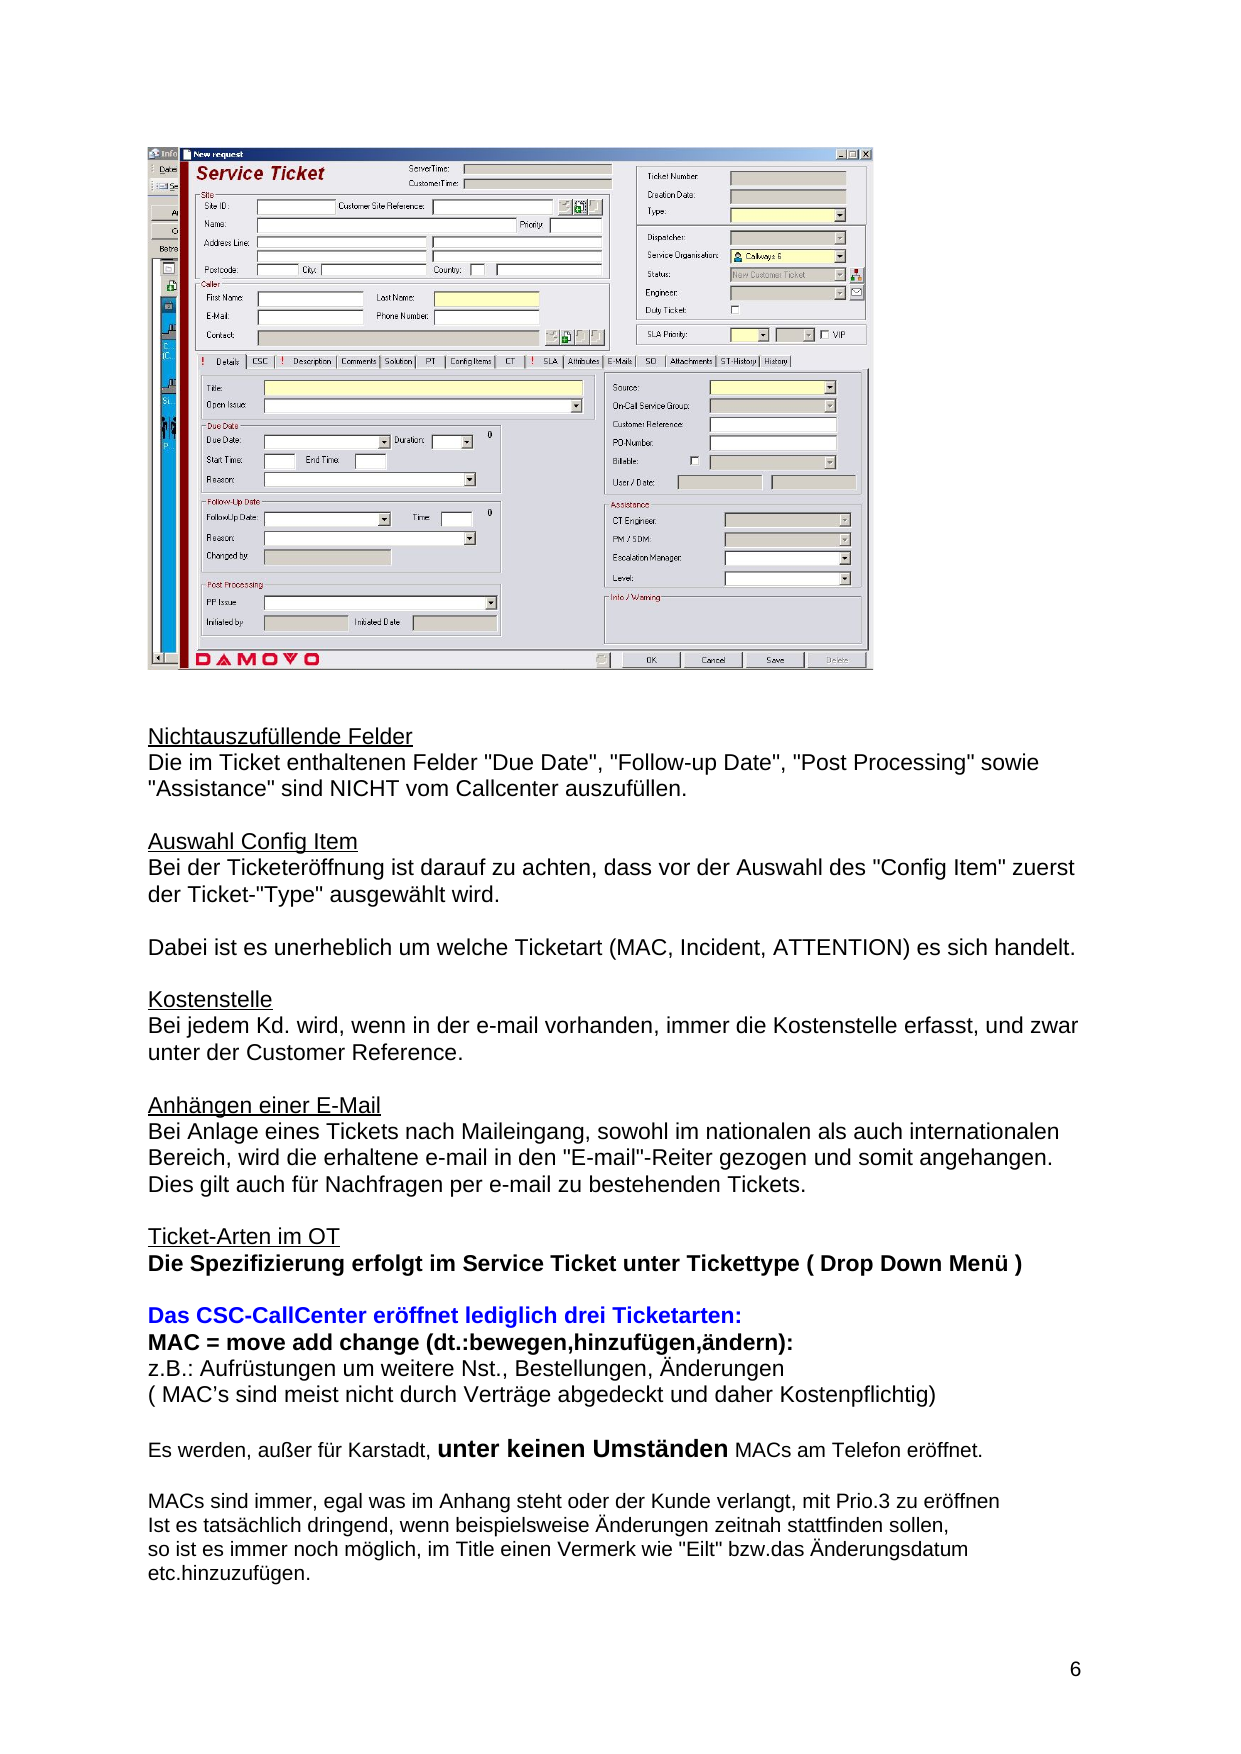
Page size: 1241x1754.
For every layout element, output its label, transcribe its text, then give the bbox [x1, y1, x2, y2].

text Dies gilt auch für Nachfragen per e-mail zu bestehenden Tickets. [148, 1171, 1093, 1197]
text Ist es tatsächlich dringend, wenn beispielsweise Änderungen zeitnah stattfinden sollen, [148, 1513, 1093, 1537]
text Das CSC-CallCenter eröffnet lediglich drei Ticketarten: [148, 1302, 1093, 1329]
text Anhängen einer E-Mail [148, 1092, 1093, 1118]
text Auswahl Config Item [148, 828, 1093, 854]
text Kostenstelle [148, 986, 1093, 1012]
text MACs sind immer, egal was im Anhang steht oder der Kunde verlangt, mit Prio.3 zu eröffnen [148, 1489, 1093, 1513]
text Die im Ticket enthaltenen Felder "Due Date", "Follow-up Date", "Post Processing" sowie "Assistance" sind NICHT vom Callcenter auszufüllen. [148, 749, 1093, 802]
text Dabei ist es unerheblich um welche Ticketart (MAC, Incident, ATTENTION) es sich handelt. [148, 933, 1093, 960]
text Die Spezifizierung erfolgt im Service Ticket unter Tickettype ( Drop Down Menü ) [148, 1250, 1093, 1276]
text Nichtauszufüllende Felder [148, 723, 1093, 749]
text MAC = move add change (dt.:bewegen,hinzufügen,ändern): [148, 1329, 1093, 1355]
text Bei Anlage eines Tickets nach Maileingang, sowohl im nationalen als auch internationalen Bereich, wird die erhaltene e-mail in den "E-mail"-Reiter gezogen und somit angehangen. [148, 1118, 1093, 1171]
text Ticket-Arten im OT [148, 1223, 1093, 1250]
text z.B.: Aufrüstungen um weitere Nst., Bestellungen, Änderungen [148, 1355, 1093, 1381]
picture [147, 147, 874, 670]
text ( MAC’s sind meist nicht durch Verträge abgedeckt und daher Kostenpflichtig) [148, 1381, 1093, 1408]
text Bei jedem Kd. wird, wenn in der e-mail vorhanden, immer die Kostenstelle erfasst, und zwar unter der Customer Reference. [148, 1012, 1093, 1065]
text Bei der Ticketeröffnung ist darauf zu achten, dass vor der Auswahl des "Config Item" zuerst der Ticket-"Type" ausgewählt wird. [148, 854, 1093, 907]
text Es werden, außer für Karstadt, unter keinen Umständen MACs am Telefon eröffnet. [148, 1434, 1093, 1463]
text so ist es immer noch möglich, im Title einen Vermerk wie "Eilt" bzw.das Änderungsdatum etc.hinzuzufügen. [148, 1537, 1093, 1585]
